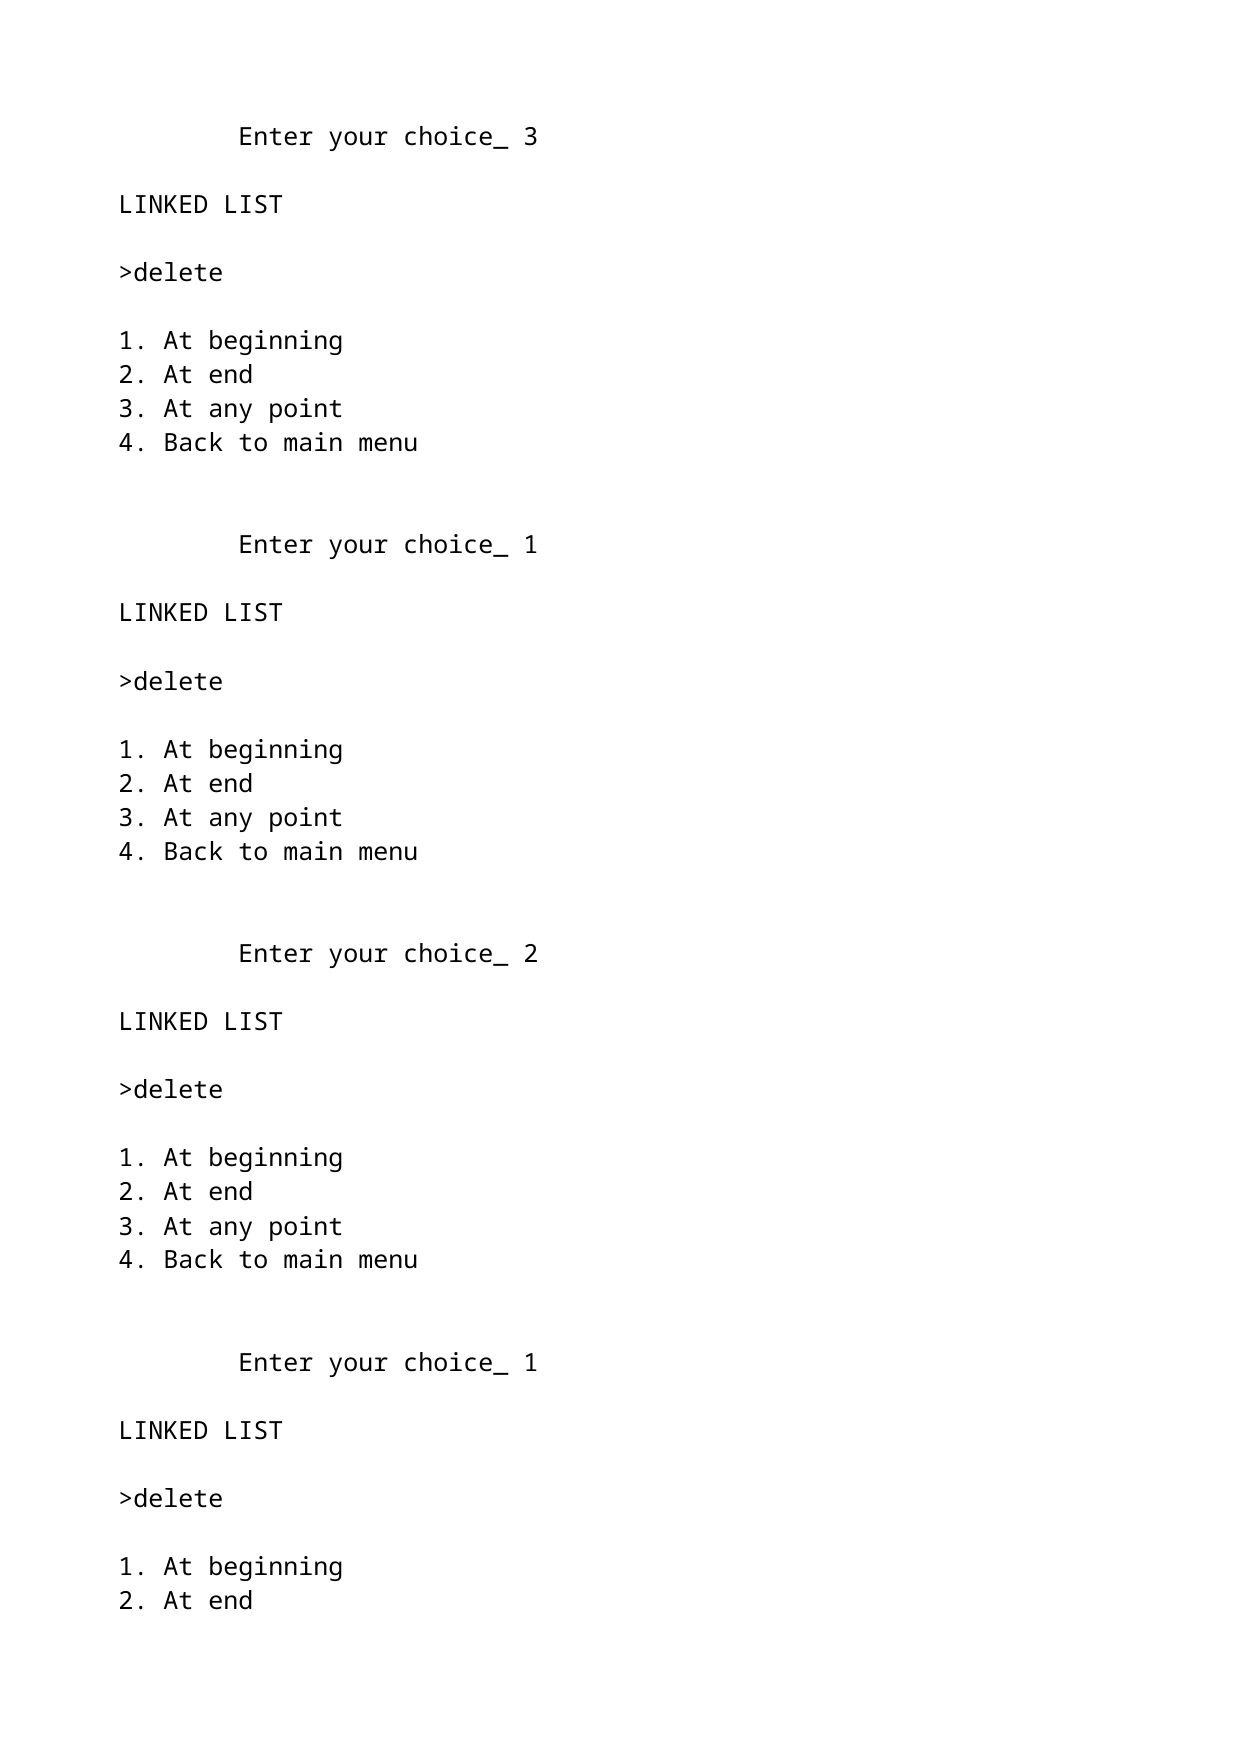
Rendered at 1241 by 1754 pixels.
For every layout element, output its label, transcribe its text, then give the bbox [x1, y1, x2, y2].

text Enter your choice_ 2 [118, 936, 1122, 970]
text >delete [118, 1481, 1122, 1515]
text Enter your choice_ 3 [118, 118, 1122, 152]
text >delete [118, 1072, 1122, 1106]
text 4. Back to main menu [118, 1242, 1122, 1276]
text LINKED LIST [118, 595, 1122, 629]
text >delete [118, 663, 1122, 697]
text LINKED LIST [118, 1004, 1122, 1038]
text LINKED LIST [118, 186, 1122, 220]
text 2. At end [118, 1174, 1122, 1208]
text 3. At any point [118, 1208, 1122, 1242]
text 3. At any point [118, 391, 1122, 425]
text 1. At beginning [118, 1140, 1122, 1174]
text 4. Back to main menu [118, 833, 1122, 867]
text Enter your choice_ 1 [118, 527, 1122, 561]
text 1. At beginning [118, 731, 1122, 765]
text 1. At beginning [118, 1549, 1122, 1583]
text 3. At any point [118, 799, 1122, 833]
text Enter your choice_ 1 [118, 1344, 1122, 1378]
text 2. At end [118, 1583, 1122, 1617]
text LINKED LIST [118, 1412, 1122, 1447]
text 1. At beginning [118, 322, 1122, 357]
text 2. At end [118, 765, 1122, 799]
text 4. Back to main menu [118, 425, 1122, 459]
text >delete [118, 254, 1122, 288]
text 2. At end [118, 357, 1122, 391]
